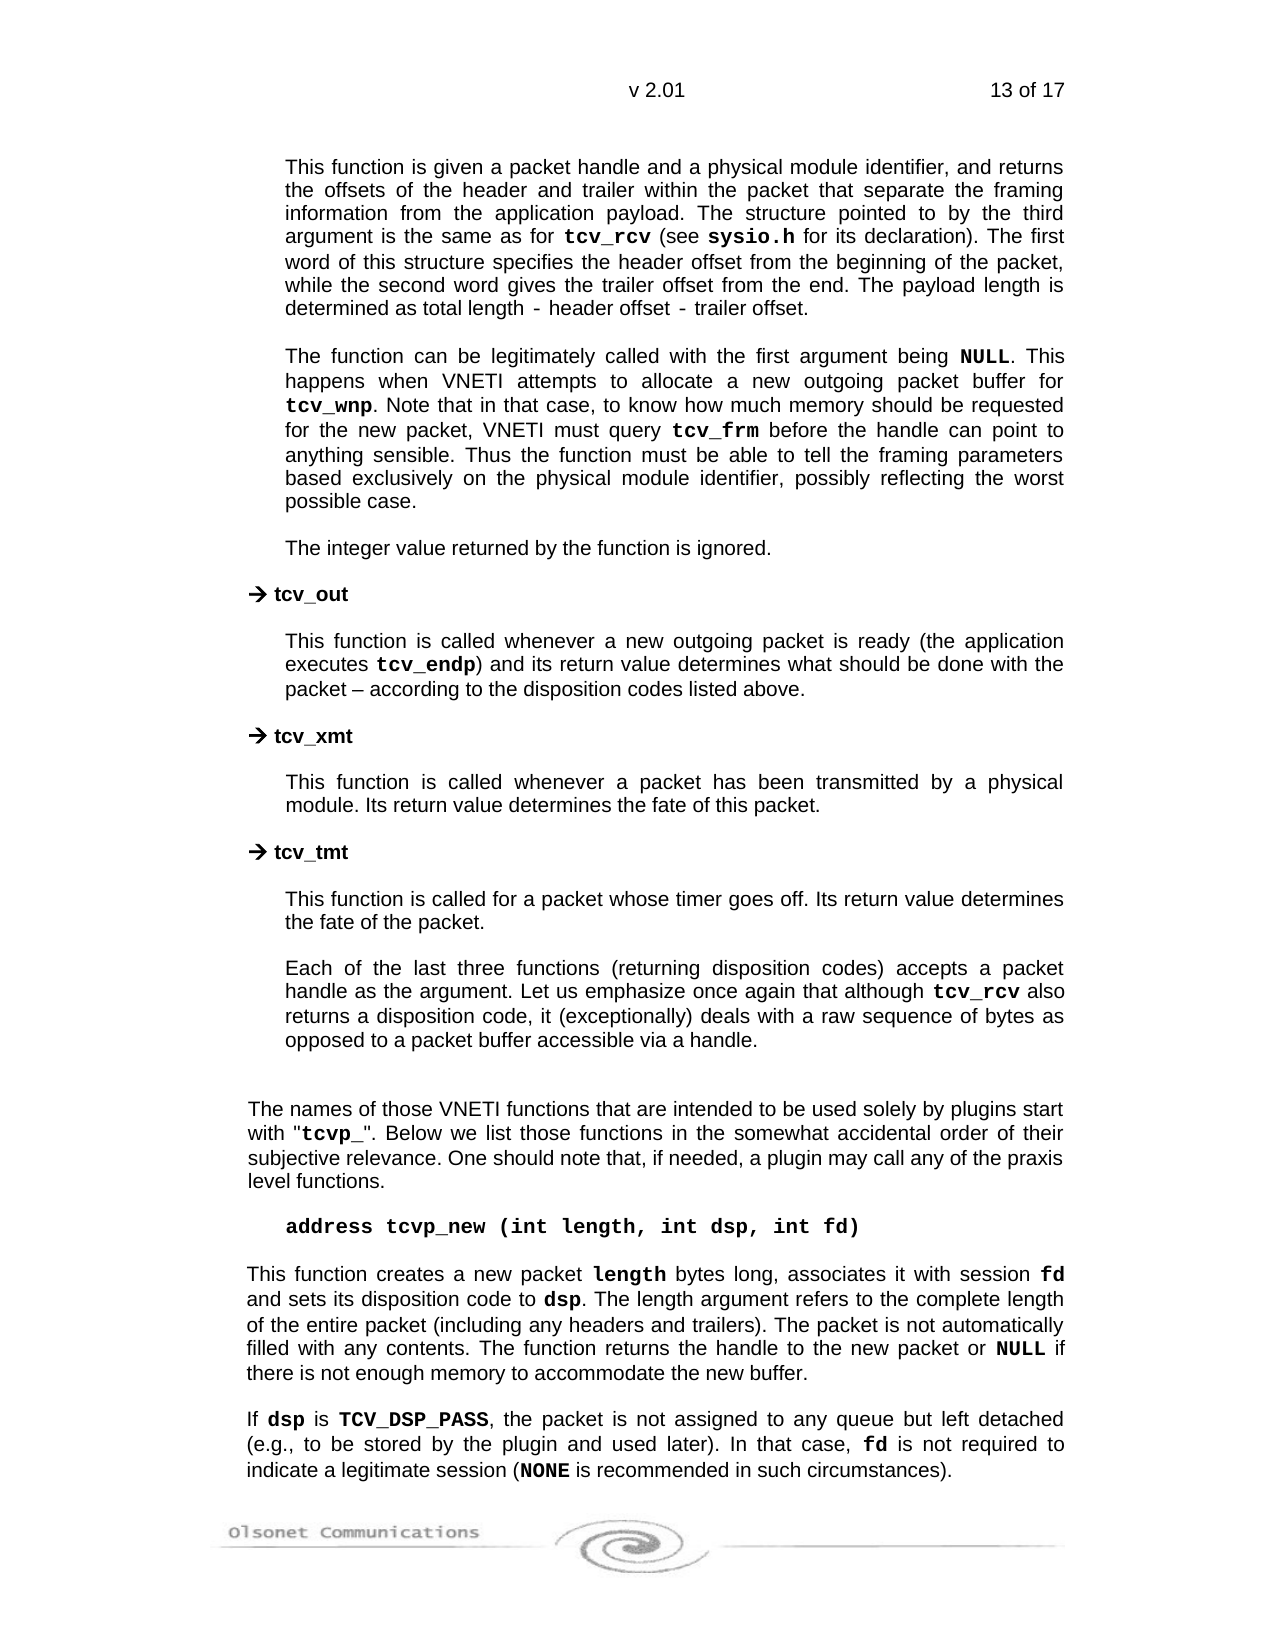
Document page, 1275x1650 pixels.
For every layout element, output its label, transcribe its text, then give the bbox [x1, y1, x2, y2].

text  tcv_xmt [247, 724, 1065, 748]
text The function can be legitimately called with the first argument being NULL. This happens when VNETI attempts to allocate a new outgoing packet buffer for tcv_wnp. Note that in that case, to know how much memory should be requested for the new packet, VNETI must query tcv_frm before the handle can point to anything sensible. Thus the function must be able to tell the framing parameters based exclusively on the physical module identifier, possibly reflecting the worst possible case. [285, 345, 1065, 513]
text  tcv_tmt [247, 841, 1065, 864]
text Each of the last three functions (returning disposition codes) accepts a packet handle as the argument. Let us emphasize once again that although tcv_rcv also returns a disposition code, it (exceptionally) deals with a raw sequence of bytes as opposed to a packet buffer accessible via a handle. [285, 957, 1065, 1052]
text This function creates a new packet length bytes long, associates it with session fd and sets its disposition code to dsp. The length argument refers to the complete length of the entire packet (including any headers and trailers). The packet is not automatically filled with any contents. The function returns the handle to the new packet or NULL if there is not enough memory to accommodate the new buffer. [246, 1263, 1065, 1385]
text The integer value returned by the function is ignored. [285, 536, 1065, 560]
text This function is called whenever a new outgoing packet is ready (the application executes tcv_endp) and its return value determines what should be done with the packet – according to the disposition codes listed above. [285, 629, 1065, 701]
text This function is called whenever a packet has been transmitted by a physical module. Its return value determines the fate of this packet. [285, 771, 1065, 817]
text This function is given a packet handle and a physical module identifier, and returns the offsets of the header and trailer within the packet that separate the framing information from the application payload. The structure pointed to by the third argument is the same as for tcv_rcv (see sysio.h for its declaration). The first word of this structure specifies the header offset from the beginning of the packet, while the second word gives the trailer offset from the end. The payload length is determined as total length - header offset - trailer offset. [285, 155, 1065, 322]
text If dsp is TCV_DSP_PASS, the packet is not assigned to any queue but left detached (e.g., to be stored by the plugin and used later). In that case, fd is not required to indicate a legitimate session (NONE is recommended in such circumstances). [246, 1408, 1065, 1483]
text address tcvp_new (int length, int dsp, int fd) [285, 1216, 1065, 1240]
picture [210, 1504, 1065, 1596]
text This function is called for a packet whose timer goes off. Its return value determines the fate of the packet. [285, 887, 1065, 933]
text The names of those VNETI functions that are intended to be used solely by plugins start with "tcvp_". Below we list those functions in the somewhat accidental order of their subjective relevance. One should note that, if needed, a plugin may call any of the praxis level functions. [248, 1098, 1065, 1193]
text  tcv_out [247, 583, 1065, 606]
